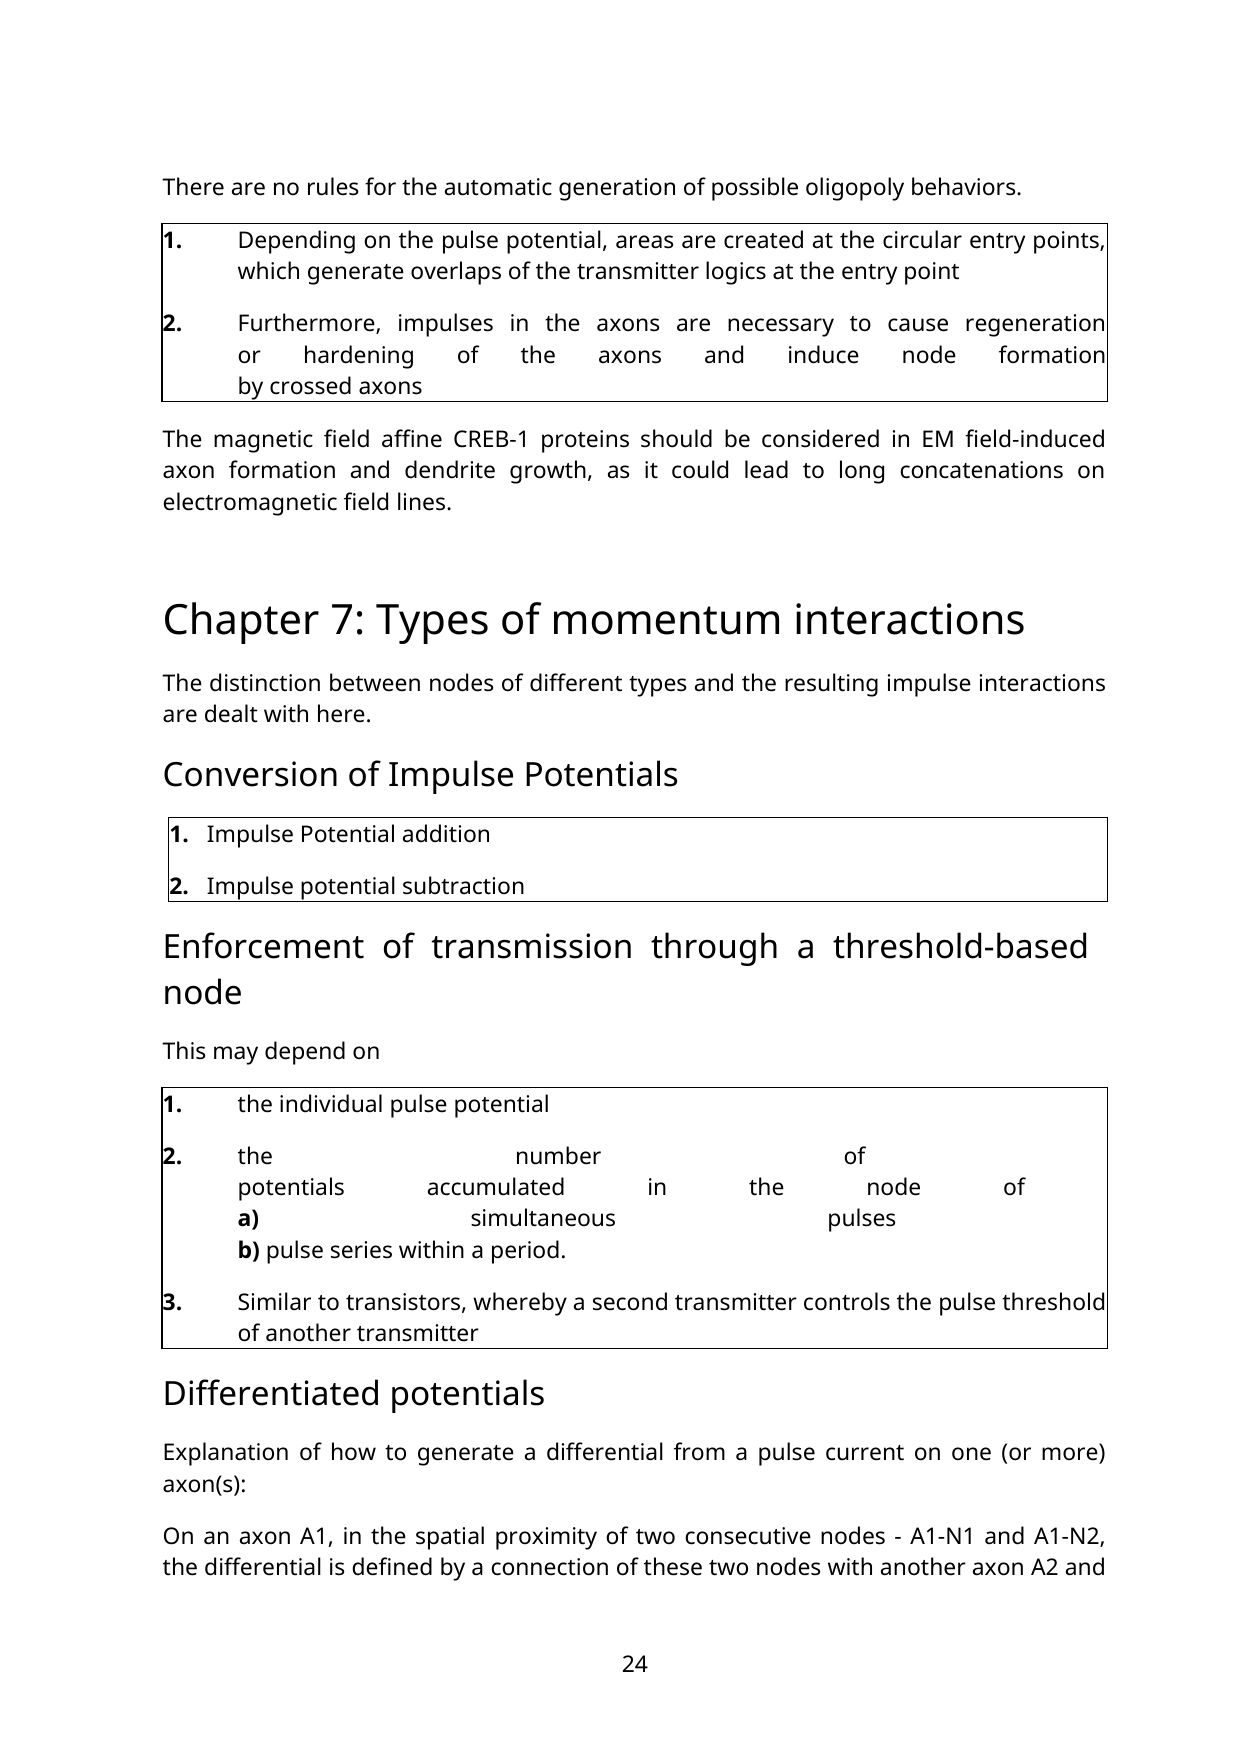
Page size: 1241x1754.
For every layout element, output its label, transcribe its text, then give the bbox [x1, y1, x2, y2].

text The magnetic field affine CREB-1 proteins should be considered in EM field-induced axon formation and dendrite growth, as it could lead to long concatenations on electromagnetic field lines. [162, 423, 1107, 517]
subtitle Differentiated potentials [162, 1370, 1090, 1416]
subtitle Enforcement of transmission through a threshold-based node [162, 923, 1090, 1014]
list the individual pulse potential [163, 1088, 1107, 1119]
list Impulse potential subtraction [169, 869, 1107, 901]
text On an axon A1, in the spatial proximity of two consecutive nodes - A1-N1 and A1-N2, the differential is defined by a connection of these two nodes with another axon A2 and [162, 1520, 1107, 1582]
list Impulse Potential addition [169, 818, 1107, 849]
text The distinction between nodes of different types and the resulting impulse interactions are dealt with here. [162, 667, 1107, 730]
text Explanation of how to generate a differential from a pulse current on one (or more) axon(s): [162, 1436, 1107, 1499]
list Similar to transistors, whereby a second transmitter controls the pulse threshold of another transmitter [163, 1285, 1107, 1348]
list Depending on the pulse potential, areas are created at the circular entry points, which generate overlaps of the transmitter logics at the entry point [163, 224, 1107, 286]
list Furthermore, impulses in the axons are necessary to cause regeneration or hardening of the axons and induce node formation by crossed axons [163, 306, 1107, 401]
subtitle Conversion of Impulse Potentials [162, 751, 1090, 796]
text There are no rules for the automatic generation of possible oligopoly behaviors. [162, 171, 1107, 202]
text This may depend on [162, 1035, 1107, 1066]
subtitle Chapter 7: Types of momentum interactions [162, 589, 1090, 646]
list the number of potentials accumulated in the node of a) simultaneous pulses b) pulse series within a period. [163, 1139, 1107, 1265]
